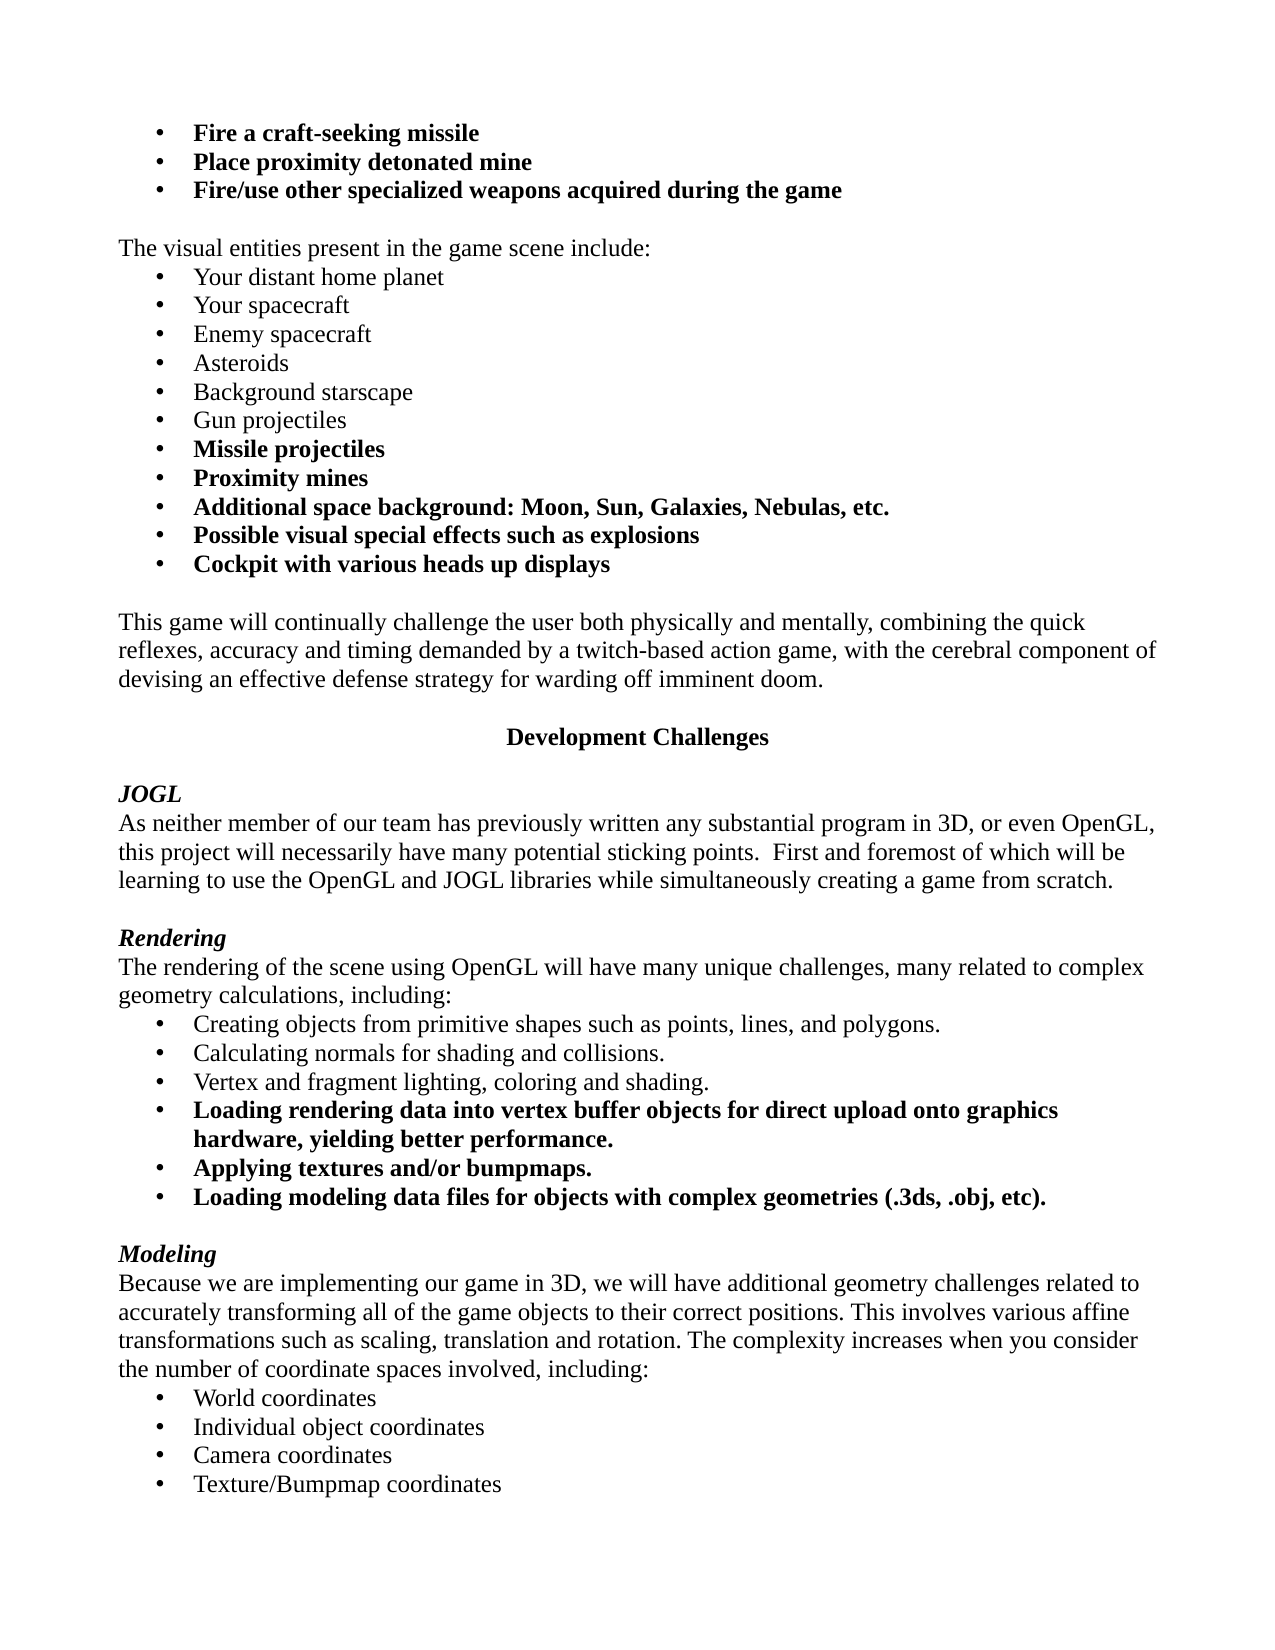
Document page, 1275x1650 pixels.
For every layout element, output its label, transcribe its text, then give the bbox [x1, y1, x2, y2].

text As neither member of our team has previously written any substantial program in 3D, or even OpenGL, this project will necessarily have many potential sticking points. First and foremost of which will be learning to use the OpenGL and JOGL libraries while simultaneously creating a game from scratch. [118, 808, 1157, 894]
list Fire a craft-seeking missile [156, 118, 1157, 147]
list Calculating normals for shading and collisions. [156, 1038, 1157, 1067]
list Fire/use other specialized weapons acquired during the game [156, 176, 1157, 204]
list Creating objects from primitive shapes such as points, lines, and polygons. [156, 1009, 1157, 1038]
list Possible visual special effects such as explosions [156, 521, 1157, 549]
list Asteroids [156, 348, 1157, 377]
list World coordinates [156, 1383, 1157, 1412]
list Gun projectiles [156, 406, 1157, 434]
text The visual entities present in the game scene include: [118, 233, 1157, 262]
list Proximity mines [156, 463, 1157, 492]
text Rendering [118, 923, 1157, 952]
text This game will continually challenge the user both physically and mentally, combining the quick reflexes, accuracy and timing demanded by a twitch-based action game, with the cerebral component of devising an effective defense strategy for warding off imminent doom. [118, 607, 1157, 693]
list Additional space background: Moon, Sun, Galaxies, Nebulas, etc. [156, 492, 1157, 521]
list Missile projectiles [156, 434, 1157, 463]
list Individual object coordinates [156, 1412, 1157, 1441]
list Place proximity detonated mine [156, 147, 1157, 176]
list Your spacecraft [156, 291, 1157, 319]
text Development Challenges [118, 722, 1157, 751]
list Camera coordinates [156, 1441, 1157, 1469]
list Applying textures and/or bumpmaps. [156, 1153, 1157, 1182]
text JOGL [118, 779, 1157, 808]
list Vertex and fragment lighting, coloring and shading. [156, 1067, 1157, 1096]
list Texture/Bumpmap coordinates [156, 1469, 1157, 1498]
text Because we are implementing our game in 3D, we will have additional geometry challenges related to accurately transforming all of the game objects to their correct positions. This involves various affine transformations such as scaling, translation and rotation. The complexity increases when you consider the number of coordinate spaces involved, including: [118, 1268, 1157, 1383]
list Loading rendering data into vertex buffer objects for direct upload onto graphics hardware, yielding better performance. [156, 1096, 1157, 1153]
text Modeling [118, 1239, 1157, 1268]
list Cockpit with various heads up displays [156, 549, 1157, 578]
text The rendering of the scene using OpenGL will have many unique challenges, many related to complex geometry calculations, including: [118, 952, 1157, 1009]
list Loading modeling data files for objects with complex geometries (.3ds, .obj, etc). [156, 1182, 1157, 1211]
list Enemy spacecraft [156, 319, 1157, 348]
list Background starscape [156, 377, 1157, 406]
list Your distant home planet [156, 262, 1157, 291]
